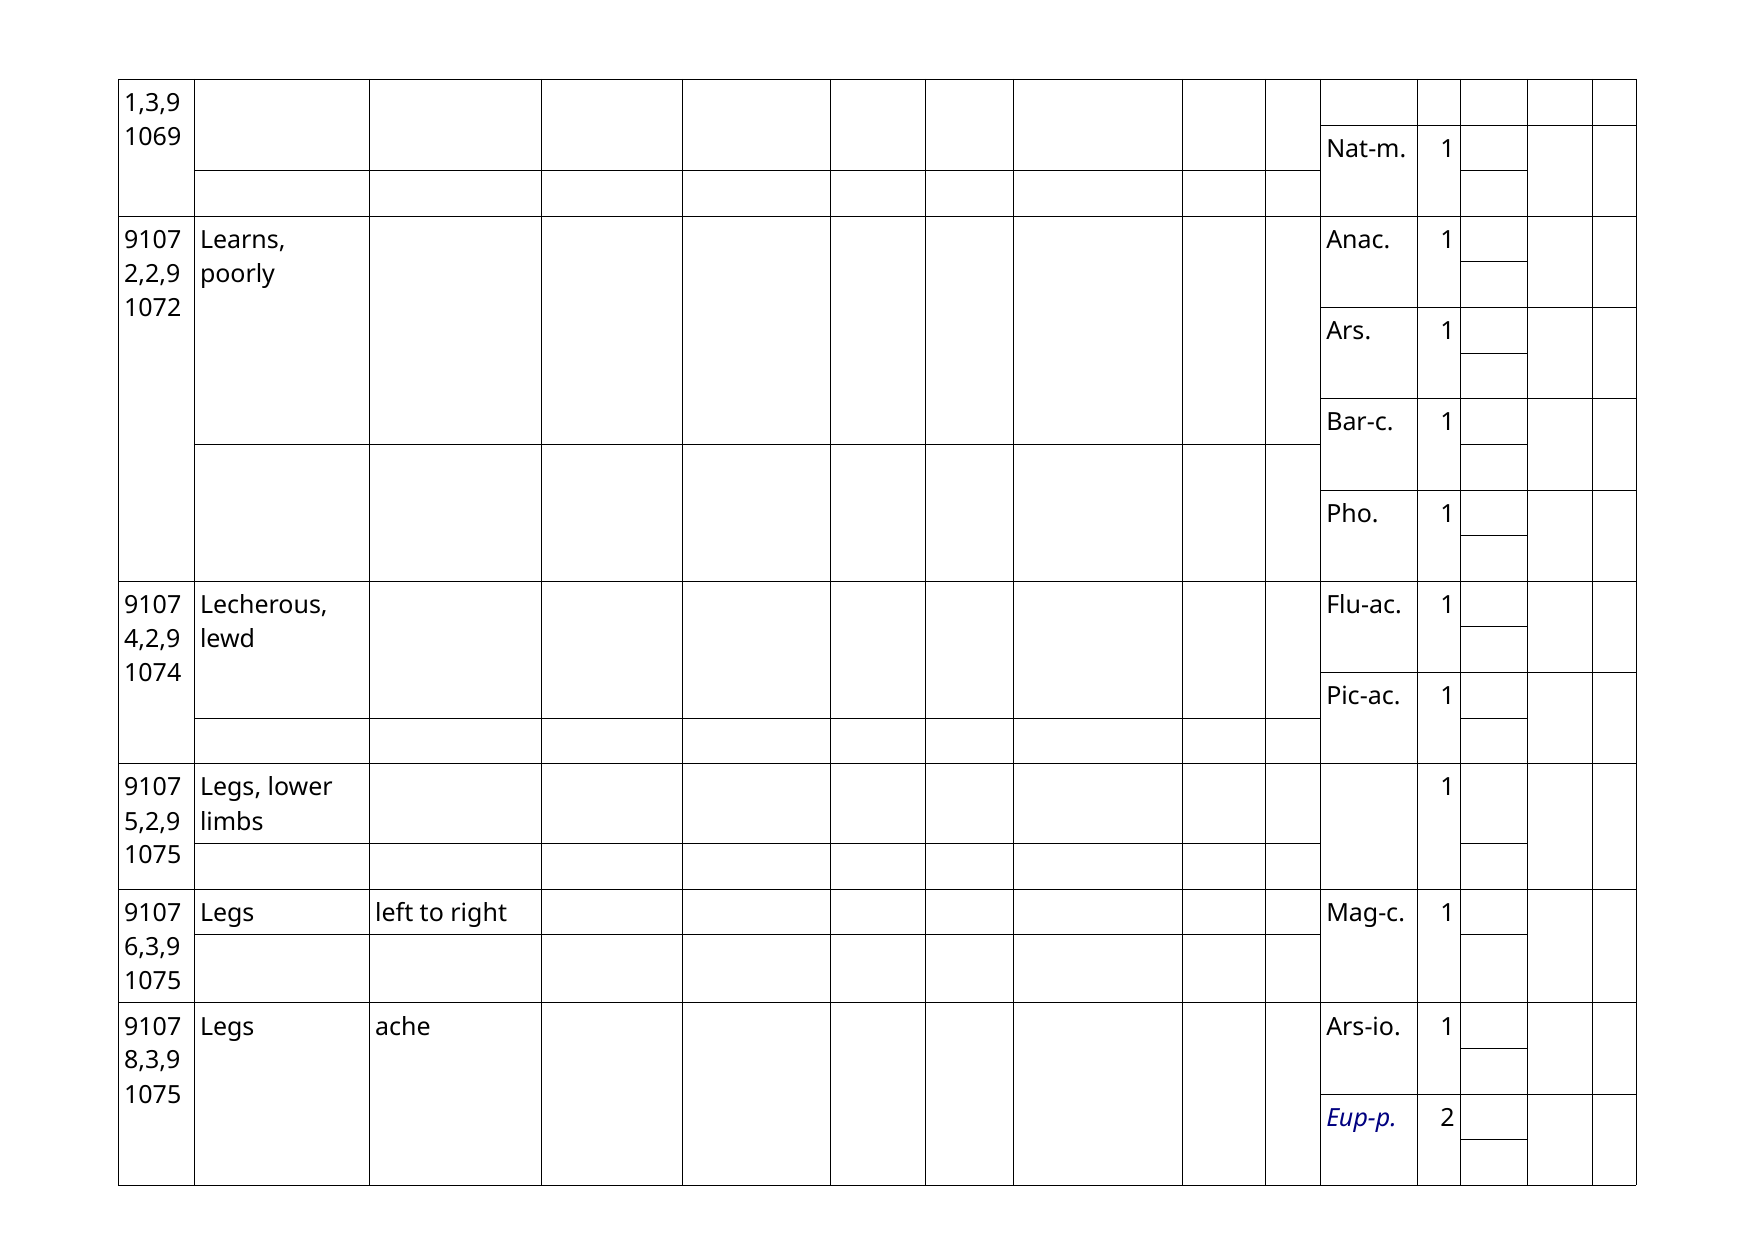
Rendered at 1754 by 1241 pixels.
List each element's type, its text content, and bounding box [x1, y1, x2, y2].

table_cell Nat-m. [1321, 126, 1417, 216]
table_cell [1461, 308, 1527, 353]
table_cell [1528, 1095, 1592, 1185]
table_cell [1528, 399, 1592, 489]
table_cell [926, 171, 1013, 216]
table_cell 91076,3,91075 [119, 890, 194, 1002]
table_cell [1183, 764, 1265, 843]
table_cell [831, 764, 925, 843]
table_cell [831, 935, 925, 1002]
table_cell [1461, 673, 1527, 718]
table_cell [1593, 1003, 1636, 1093]
table_cell [542, 445, 682, 581]
table_cell [1528, 308, 1592, 398]
table_cell [1014, 171, 1182, 216]
table_cell [542, 80, 682, 170]
table_cell Legs, lower limbs [195, 764, 369, 843]
table_cell [1266, 890, 1320, 934]
table_cell [1528, 764, 1592, 888]
table_cell [1593, 217, 1636, 307]
table_cell [831, 844, 925, 888]
table_cell [370, 935, 541, 1002]
table_cell [1593, 126, 1636, 216]
table_cell [1461, 627, 1527, 672]
table_cell 2 [1418, 1095, 1460, 1185]
table_cell [1593, 308, 1636, 398]
table_cell [1014, 217, 1182, 444]
table_cell [1183, 80, 1265, 170]
table_cell [542, 171, 682, 216]
table_cell [195, 844, 369, 888]
table_cell [1183, 582, 1265, 718]
table_cell [1461, 582, 1527, 626]
table_cell [1593, 491, 1636, 581]
table_cell [1461, 764, 1527, 843]
table_cell [1321, 764, 1417, 888]
table_cell [1528, 890, 1592, 1002]
table_cell [370, 844, 541, 888]
table_cell [542, 719, 682, 763]
table_cell [926, 445, 1013, 581]
table_cell [195, 935, 369, 1002]
table_cell 91074,2,91074 [119, 582, 194, 763]
table_cell [926, 890, 1013, 934]
table_cell [1461, 445, 1527, 489]
table_cell [683, 719, 830, 763]
table_cell [542, 764, 682, 843]
table_cell [1528, 1003, 1592, 1093]
table_cell [1461, 536, 1527, 581]
table_cell [370, 171, 541, 216]
table_cell [1461, 844, 1527, 888]
table_cell [1266, 582, 1320, 718]
table_cell [1014, 890, 1182, 934]
table_cell [542, 582, 682, 718]
table_cell left to right [370, 890, 541, 934]
table_cell 91075,2,91075 [119, 764, 194, 888]
table_cell [926, 1003, 1013, 1185]
table_cell [683, 890, 830, 934]
table_cell [1461, 1095, 1527, 1139]
table_cell [1014, 764, 1182, 843]
table_cell [831, 890, 925, 934]
table_cell [542, 1003, 682, 1185]
table_cell [1528, 80, 1592, 124]
table_cell [1321, 80, 1417, 124]
table_cell [1461, 719, 1527, 763]
table_cell [683, 764, 830, 843]
table_cell [1528, 491, 1592, 581]
table_cell [195, 445, 369, 581]
table_cell [1014, 844, 1182, 888]
table_cell [1183, 445, 1265, 581]
table_cell [1593, 582, 1636, 672]
table_cell [1266, 844, 1320, 888]
table_cell 1 [1418, 764, 1460, 888]
table_cell [542, 844, 682, 888]
table_cell [370, 217, 541, 444]
table_cell [195, 171, 369, 216]
table_cell [1528, 673, 1592, 763]
table_cell 1 [1418, 217, 1460, 307]
table_cell [1183, 844, 1265, 888]
table_cell [831, 1003, 925, 1185]
table_cell [1266, 719, 1320, 763]
table_cell [370, 764, 541, 843]
table_cell [831, 719, 925, 763]
table_cell [370, 582, 541, 718]
table_cell [926, 764, 1013, 843]
table_cell [370, 445, 541, 581]
table_cell [926, 719, 1013, 763]
table_cell 91078,3,91075 [119, 1003, 194, 1185]
table_cell [926, 582, 1013, 718]
table_cell [1461, 491, 1527, 535]
table_cell [1014, 935, 1182, 1002]
table_cell [831, 171, 925, 216]
table_cell [683, 171, 830, 216]
table_cell Bar-c. [1321, 399, 1417, 489]
table_cell [683, 445, 830, 581]
table_cell [1183, 217, 1265, 444]
table_cell [1183, 890, 1265, 934]
table_cell 1 [1418, 673, 1460, 763]
table_cell ache [370, 1003, 541, 1185]
table_cell [1461, 354, 1527, 398]
table_cell [1593, 673, 1636, 763]
table_cell [1461, 171, 1527, 216]
table_cell Legs [195, 890, 369, 934]
table_cell 1,3,91069 [119, 80, 194, 216]
table_cell Mag-c. [1321, 890, 1417, 1002]
table_cell [1418, 80, 1460, 124]
table_cell [1014, 1003, 1182, 1185]
table_cell [1183, 719, 1265, 763]
table_cell [1014, 445, 1182, 581]
table_cell [1266, 1003, 1320, 1185]
table_cell [831, 582, 925, 718]
table_cell 1 [1418, 308, 1460, 398]
table_cell [683, 80, 830, 170]
table_cell [1593, 80, 1636, 124]
table_cell [1014, 80, 1182, 170]
table_cell [831, 217, 925, 444]
table_cell [1461, 80, 1527, 124]
table_cell [1266, 171, 1320, 216]
table_cell [683, 1003, 830, 1185]
table_cell 1 [1418, 126, 1460, 216]
table_cell Ars. [1321, 308, 1417, 398]
table_cell [683, 582, 830, 718]
table_cell [1593, 890, 1636, 1002]
table_cell [195, 719, 369, 763]
table_cell [1183, 171, 1265, 216]
table_cell [370, 80, 541, 170]
table_cell [1461, 1049, 1527, 1093]
table_cell Legs [195, 1003, 369, 1185]
table_cell Ars-io. [1321, 1003, 1417, 1093]
table_cell [683, 935, 830, 1002]
table_cell [1266, 935, 1320, 1002]
table_cell [926, 217, 1013, 444]
table_cell 1 [1418, 582, 1460, 672]
table_cell [831, 80, 925, 170]
table_cell [1528, 126, 1592, 216]
table_cell [1461, 126, 1527, 170]
table_cell [1461, 890, 1527, 934]
table_cell [1593, 764, 1636, 888]
table_cell [1461, 1003, 1527, 1048]
table_cell [1266, 217, 1320, 444]
table_cell [1593, 399, 1636, 489]
table_cell [1593, 1095, 1636, 1185]
table_cell 91072,2,91072 [119, 217, 194, 581]
table_cell [1266, 445, 1320, 581]
table_cell [542, 890, 682, 934]
table_cell 1 [1418, 890, 1460, 1002]
table_cell Learns, poorly [195, 217, 369, 444]
table_cell [542, 217, 682, 444]
table_cell Lecherous, lewd [195, 582, 369, 718]
table_cell [1528, 217, 1592, 307]
table_cell [1183, 935, 1265, 1002]
table_cell [926, 844, 1013, 888]
table_cell [683, 217, 830, 444]
table_cell [370, 719, 541, 763]
table_cell [683, 844, 830, 888]
table_cell [1461, 399, 1527, 444]
table_cell Anac. [1321, 217, 1417, 307]
table_cell [1461, 217, 1527, 261]
table_cell Pic-ac. [1321, 673, 1417, 763]
table_cell 1 [1418, 491, 1460, 581]
table_cell [926, 80, 1013, 170]
table_cell 1 [1418, 399, 1460, 489]
table_cell [1266, 80, 1320, 170]
table_cell 1 [1418, 1003, 1460, 1093]
table_cell Pho. [1321, 491, 1417, 581]
table_cell [1014, 719, 1182, 763]
table_cell [1528, 582, 1592, 672]
table_cell [1461, 935, 1527, 1002]
table_cell [926, 935, 1013, 1002]
table_cell Eup-p. [1321, 1095, 1417, 1185]
table_cell [195, 80, 369, 170]
table_cell [1461, 1140, 1527, 1185]
table_cell [831, 445, 925, 581]
table_cell [1461, 262, 1527, 307]
table_cell [542, 935, 682, 1002]
table_cell [1183, 1003, 1265, 1185]
table_cell [1014, 582, 1182, 718]
table_cell Flu-ac. [1321, 582, 1417, 672]
table_cell [1266, 764, 1320, 843]
